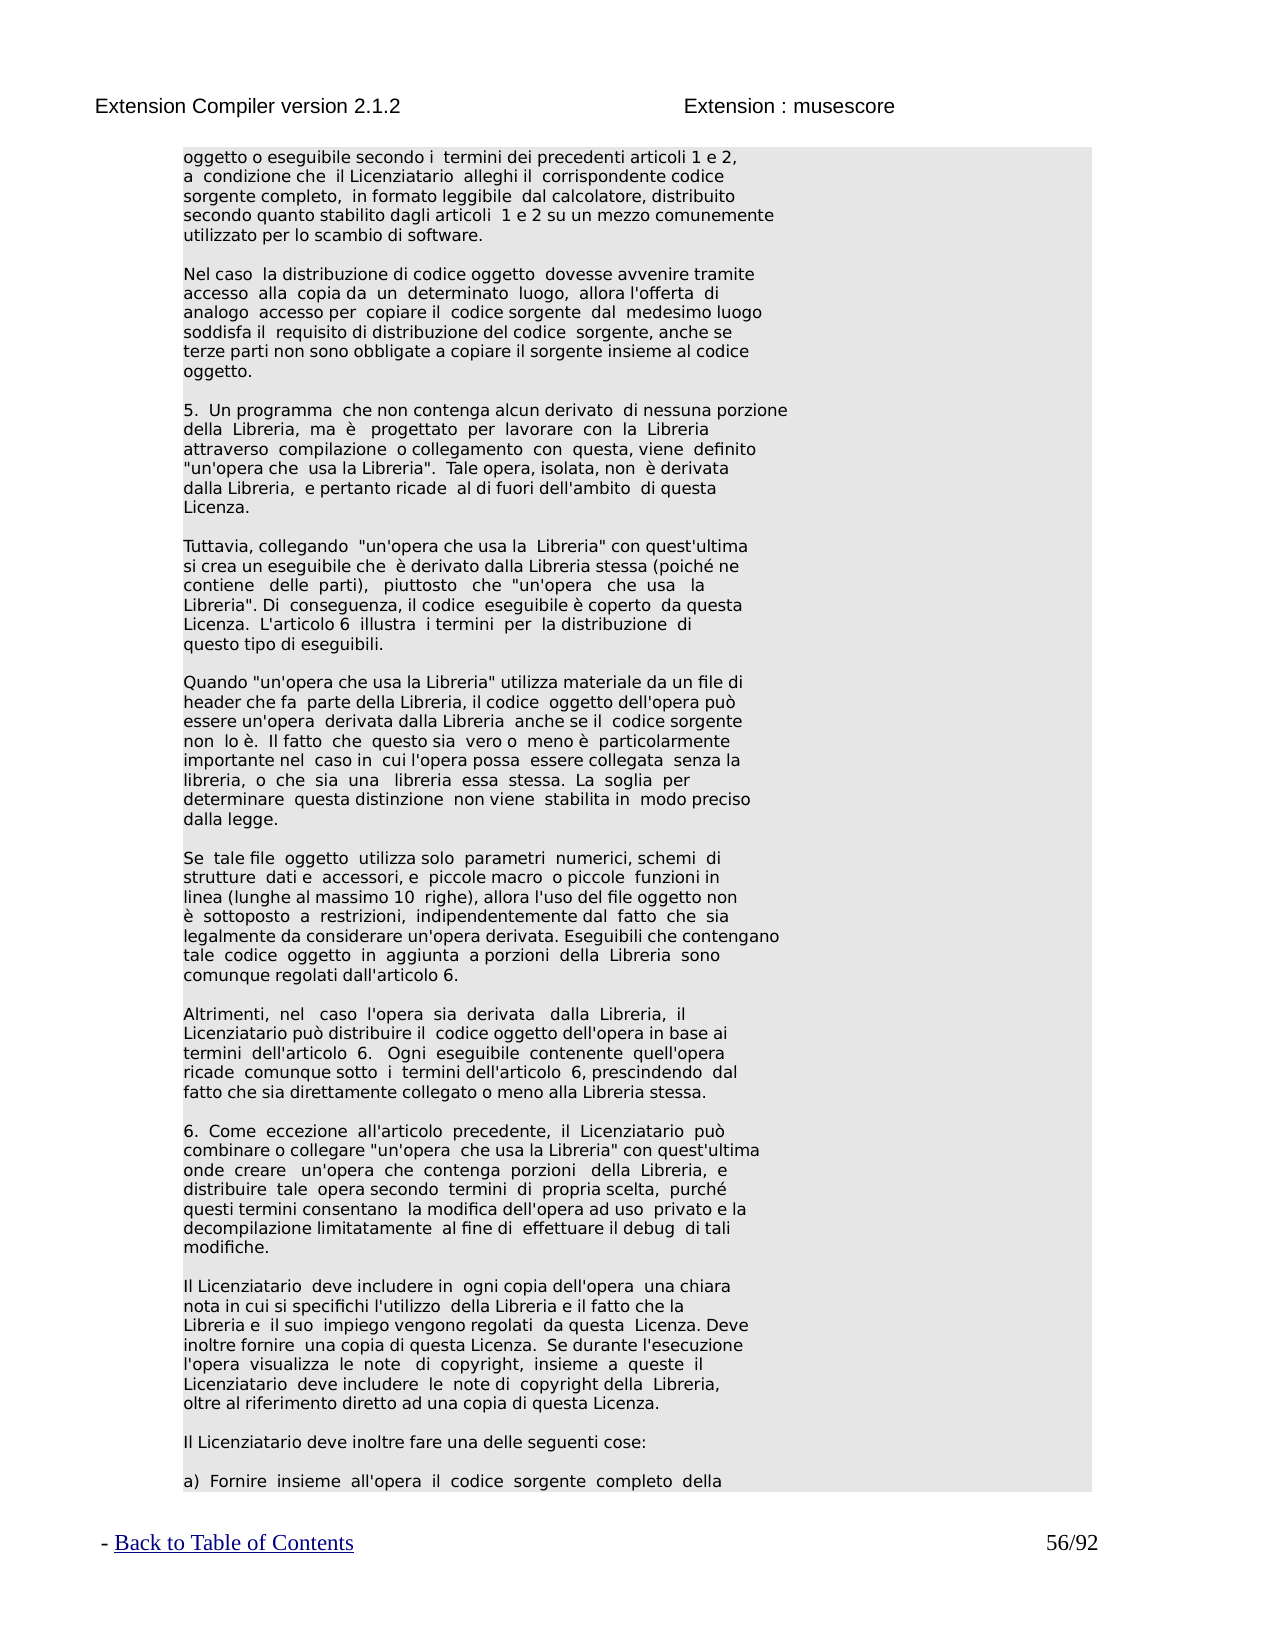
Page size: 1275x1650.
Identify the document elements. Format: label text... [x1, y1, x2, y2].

text oggetto o eseguibile secondo i termini dei precedenti articoli 1 e 2, [183, 147, 1092, 167]
text Libreria e il suo impiego vengono regolati da questa Licenza. Deve [183, 1316, 1092, 1336]
text importante nel caso in cui l'opera possa essere collegata senza la [183, 751, 1092, 771]
text strutture dati e accessori, e piccole macro o piccole funzioni in [183, 868, 1092, 888]
text libreria, o che sia una libreria essa stessa. La soglia per [183, 771, 1092, 790]
text onde creare un'opera che contenga porzioni della Libreria, e [183, 1160, 1092, 1180]
text sorgente completo, in formato leggibile dal calcolatore, distribuito [183, 186, 1092, 206]
text dalla legge. [183, 810, 1092, 829]
text tale codice oggetto in aggiunta a porzioni della Libreria sono [183, 946, 1092, 966]
text l'opera visualizza le note di copyright, insieme a queste il [183, 1355, 1092, 1375]
text comunque regolati dall'articolo 6. [183, 966, 1092, 985]
text Altrimenti, nel caso l'opera sia derivata dalla Libreria, il [183, 1004, 1092, 1024]
text Licenziatario deve includere le note di copyright della Libreria, [183, 1375, 1092, 1394]
text si crea un eseguibile che è derivato dalla Libreria stessa (poiché ne [183, 557, 1092, 576]
text terze parti non sono obbligate a copiare il sorgente insieme al codice [183, 342, 1092, 362]
text della Libreria, ma è progettato per lavorare con la Libreria [183, 420, 1092, 440]
text Licenza. [183, 498, 1092, 518]
text questo tipo di eseguibili. [183, 634, 1092, 654]
text header che fa parte della Libreria, il codice oggetto dell'opera può [183, 693, 1092, 712]
text Libreria". Di conseguenza, il codice eseguibile è coperto da questa [183, 596, 1092, 615]
text attraverso compilazione o collegamento con questa, viene definito [183, 440, 1092, 459]
text Se tale file oggetto utilizza solo parametri numerici, schemi di [183, 849, 1092, 868]
text decompilazione limitatamente al fine di effettuare il debug di tali [183, 1219, 1092, 1238]
text essere un'opera derivata dalla Libreria anche se il codice sorgente [183, 712, 1092, 732]
text nota in cui si specifichi l'utilizzo della Libreria e il fatto che la [183, 1297, 1092, 1316]
text Il Licenziatario deve includere in ogni copia dell'opera una chiara [183, 1277, 1092, 1297]
text Quando "un'opera che usa la Libreria" utilizza materiale da un file di [183, 673, 1092, 693]
text Il Licenziatario deve inoltre fare una delle seguenti cose: [183, 1433, 1092, 1453]
text oggetto. [183, 362, 1092, 381]
text non lo è. Il fatto che questo sia vero o meno è particolarmente [183, 732, 1092, 751]
text determinare questa distinzione non viene stabilita in modo preciso [183, 790, 1092, 810]
text combinare o collegare "un'opera che usa la Libreria" con quest'ultima [183, 1141, 1092, 1160]
text legalmente da considerare un'opera derivata. Eseguibili che contengano [183, 927, 1092, 946]
text oltre al riferimento diretto ad una copia di questa Licenza. [183, 1394, 1092, 1414]
text inoltre fornire una copia di questa Licenza. Se durante l'esecuzione [183, 1336, 1092, 1355]
text "un'opera che usa la Libreria". Tale opera, isolata, non è derivata [183, 459, 1092, 479]
text ricade comunque sotto i termini dell'articolo 6, prescindendo dal [183, 1063, 1092, 1082]
text questi termini consentano la modifica dell'opera ad uso privato e la [183, 1199, 1092, 1219]
text soddisfa il requisito di distribuzione del codice sorgente, anche se [183, 323, 1092, 342]
text termini dell'articolo 6. Ogni eseguibile contenente quell'opera [183, 1043, 1092, 1063]
text 6. Come eccezione all'articolo precedente, il Licenziatario può [183, 1121, 1092, 1141]
text utilizzato per lo scambio di software. [183, 225, 1092, 245]
text a) Fornire insieme all'opera il codice sorgente completo della [183, 1472, 1092, 1492]
text modifiche. [183, 1238, 1092, 1258]
text secondo quanto stabilito dagli articoli 1 e 2 su un mezzo comunemente [183, 206, 1092, 225]
text linea (lunghe al massimo 10 righe), allora l'uso del file oggetto non [183, 888, 1092, 907]
text contiene delle parti), piuttosto che "un'opera che usa la [183, 576, 1092, 596]
text dalla Libreria, e pertanto ricade al di fuori dell'ambito di questa [183, 479, 1092, 498]
text Nel caso la distribuzione di codice oggetto dovesse avvenire tramite [183, 264, 1092, 284]
text 5. Un programma che non contenga alcun derivato di nessuna porzione [183, 401, 1092, 420]
text distribuire tale opera secondo termini di propria scelta, purché [183, 1180, 1092, 1199]
text Licenziatario può distribuire il codice oggetto dell'opera in base ai [183, 1024, 1092, 1043]
text fatto che sia direttamente collegato o meno alla Libreria stessa. [183, 1082, 1092, 1102]
text è sottoposto a restrizioni, indipendentemente dal fatto che sia [183, 907, 1092, 927]
text analogo accesso per copiare il codice sorgente dal medesimo luogo [183, 303, 1092, 323]
text Licenza. L'articolo 6 illustra i termini per la distribuzione di [183, 615, 1092, 634]
text Tuttavia, collegando "un'opera che usa la Libreria" con quest'ultima [183, 537, 1092, 557]
text a condizione che il Licenziatario alleghi il corrispondente codice [183, 167, 1092, 186]
text accesso alla copia da un determinato luogo, allora l'offerta di [183, 284, 1092, 303]
